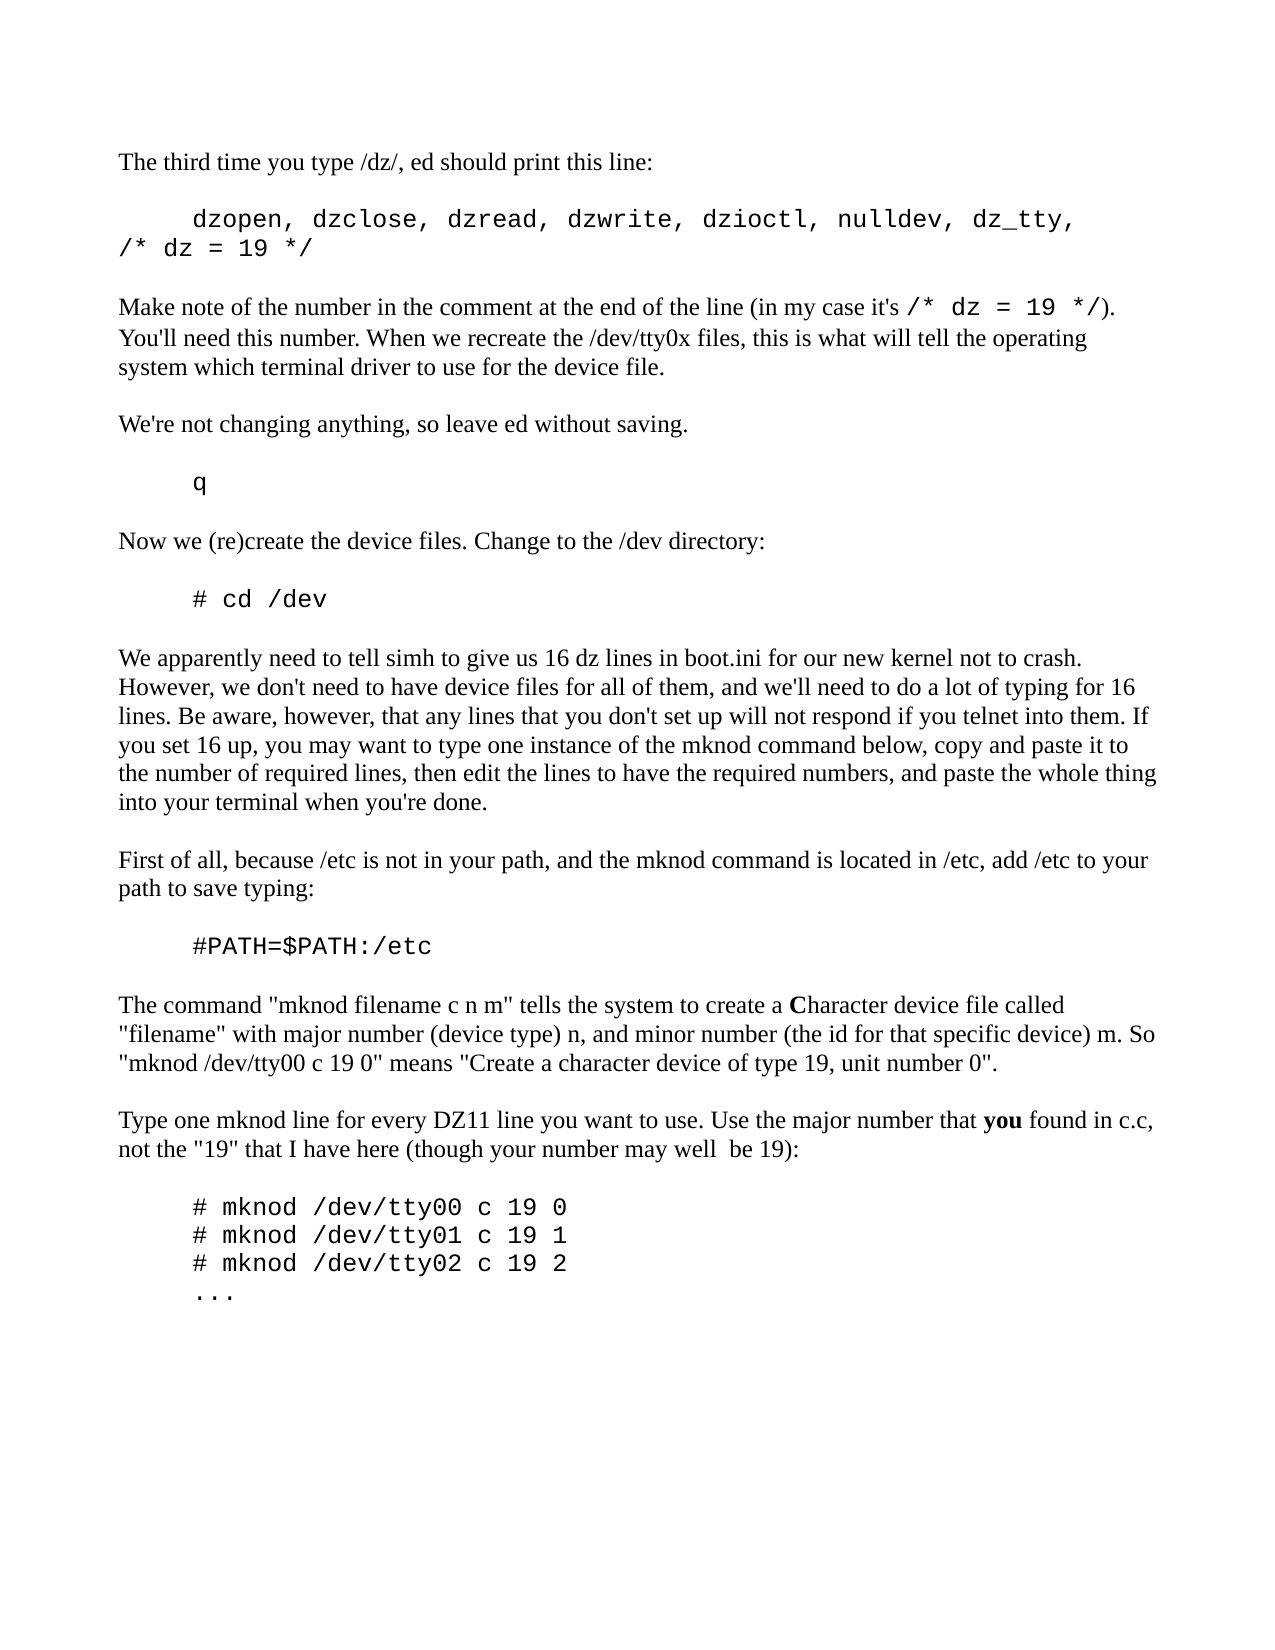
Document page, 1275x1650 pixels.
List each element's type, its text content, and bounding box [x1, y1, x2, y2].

text Now we (re)create the device files. Change to the /dev directory: [118, 526, 1157, 555]
text Type one mknod line for every DZ11 line you want to use. Use the major number that you found in c.c, not the "19" that I have here (though your number may well be 19): [118, 1106, 1157, 1163]
text We're not changing anything, so leave ed without saving. [118, 409, 1157, 438]
text First of all, because /etc is not in your path, and the mknod command is located in /etc, add /etc to your path to save typing: [118, 845, 1157, 902]
text dzopen, dzclose, dzread, dzwrite, dzioctl, nulldev, dz_tty, /* dz = 19 */ [118, 204, 1157, 263]
text # mknod /dev/tty02 c 19 2 [118, 1251, 1157, 1279]
text # mknod /dev/tty00 c 19 0 [118, 1192, 1157, 1223]
text The command "mknod filename c n m" tells the system to create a Character device file called "filename" with major number (device type) n, and minor number (the id for that specific device) m. So "mknod /dev/tty00 c 19 0" means "Create a character device of type 19, unit number 0". [118, 991, 1157, 1077]
text Make note of the number in the comment at the end of the line (in my case it's /* dz = 19 */). You'll need this number. When we recreate the /dev/tty0x files, this is what will tell the operating system which terminal driver to use for the device file. [118, 292, 1157, 381]
text The third time you type /dz/, ed should print this line: [118, 147, 1157, 176]
text q [118, 467, 1157, 498]
text We apparently need to tell simh to give us 16 dz lines in boot.ini for our new kernel not to crash. However, we don't need to have device files for all of them, and we'll need to do a lot of typing for 16 lines. Be aware, however, that any lines that you don't set up will not respond if you telnet into them. If you set 16 up, you may want to type one instance of the mknod command below, copy and paste it to the number of required lines, then edit the lines to have the required numbers, and paste the whole thing into your terminal when you're done. [118, 643, 1157, 816]
text ... [118, 1279, 1157, 1308]
text # mknod /dev/tty01 c 19 1 [118, 1223, 1157, 1251]
text # cd /dev [118, 584, 1157, 615]
text #PATH=$PATH:/etc [118, 931, 1157, 962]
